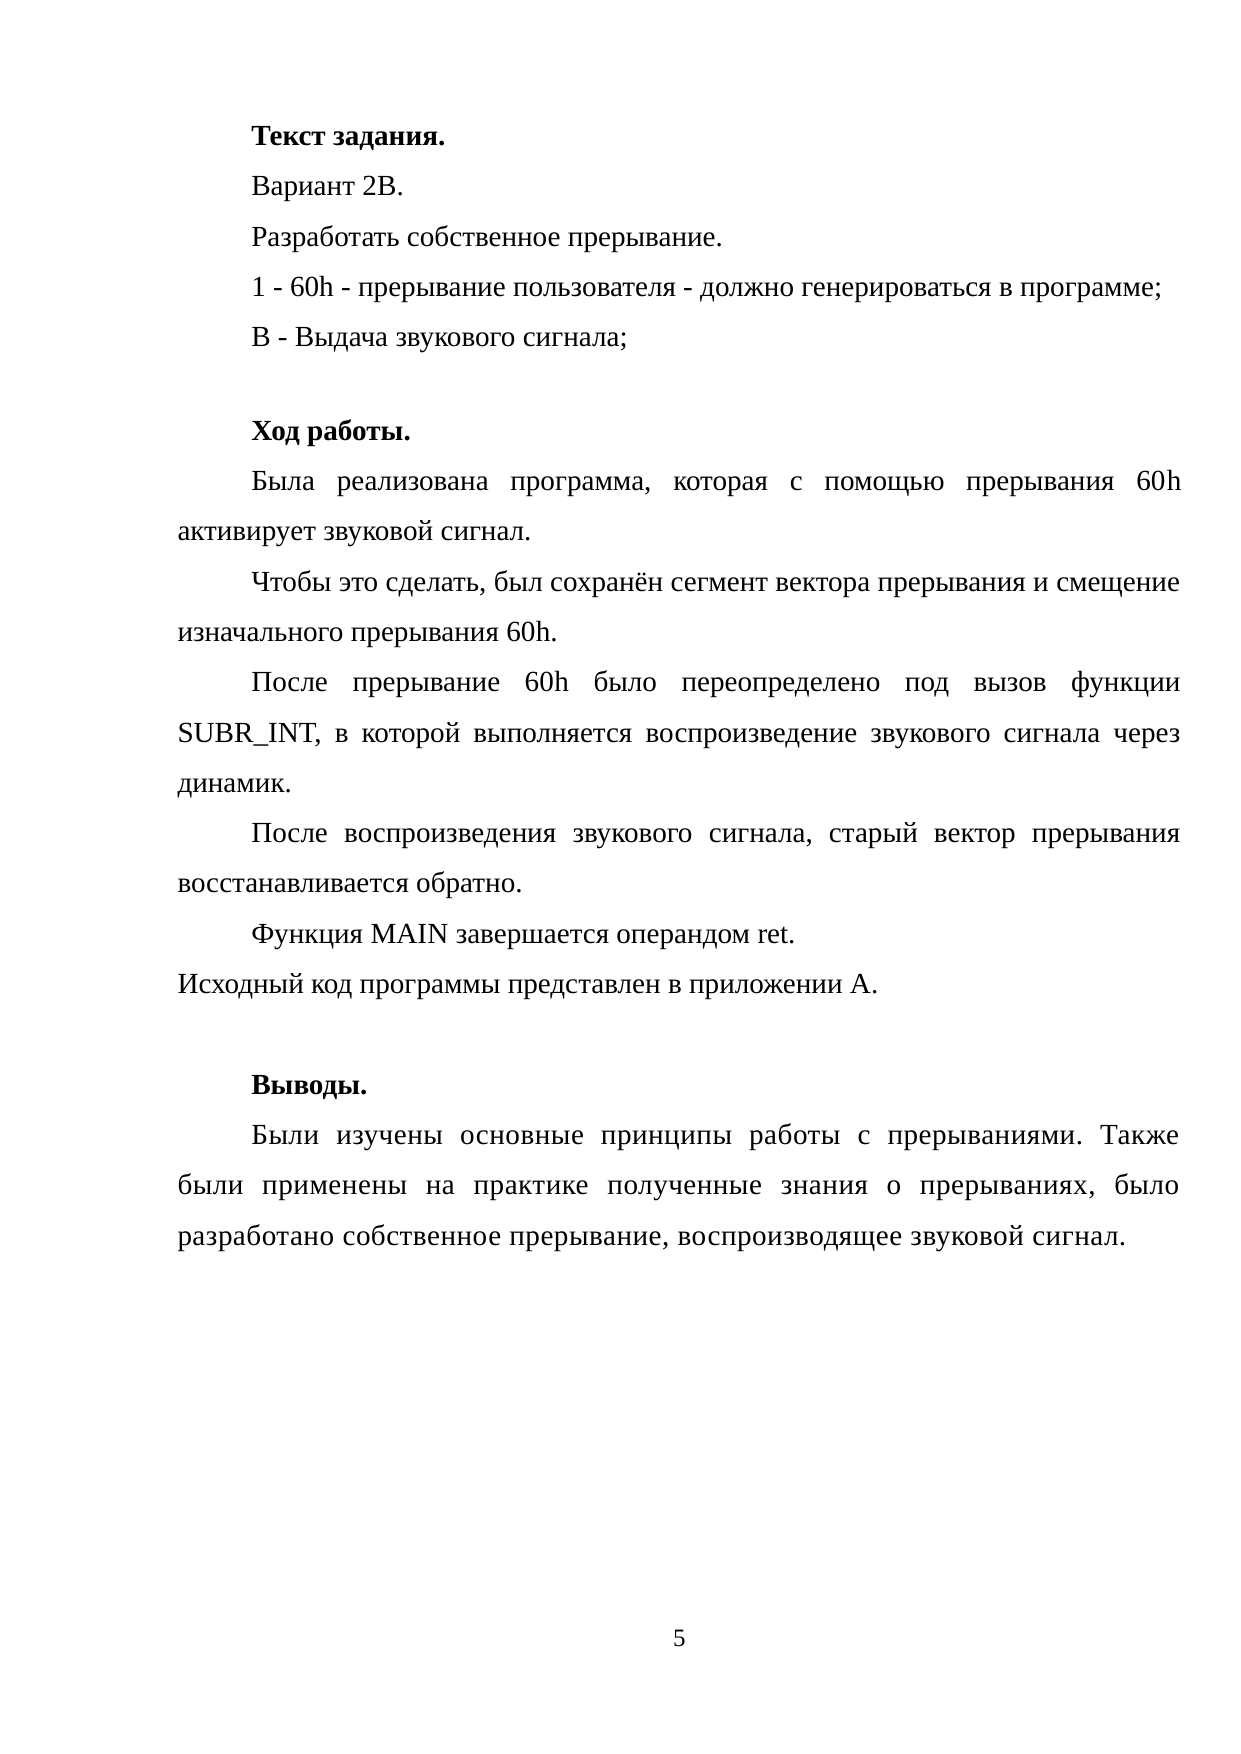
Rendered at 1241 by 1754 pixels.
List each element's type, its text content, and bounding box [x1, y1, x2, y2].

text После прерывание 60h было переопределено под вызов функции SUBR_INT, в которой выполняется воспроизведение звукового сигнала через динамик. [177, 664, 1181, 798]
text Функция MAIN завершается операндом ret. [177, 916, 1181, 949]
text Была реализована программа, которая с помощью прерывания 60h активирует звуковой сигнал. [177, 463, 1181, 547]
text Вариант 2B. [177, 168, 1181, 202]
text Разработать собственное прерывание. [177, 219, 1181, 252]
text Исходный код программы представлен в приложении А. [177, 966, 1181, 1000]
text Чтобы это сделать, был сохранён сегмент вектора прерывания и смещение изначального прерывания 60h. [177, 564, 1181, 648]
text Текст задания. [177, 118, 1181, 152]
text После воспроизведения звукового сигнала, старый вектор прерывания восстанавливается обратно. [177, 815, 1181, 899]
text Выводы. [177, 1067, 1181, 1100]
text Были изучены основные принципы работы с прерываниями. Также были применены на практике полученные знания о прерываниях, было разработано собственное прерывание, воспроизводящее звуковой сигнал. [177, 1117, 1181, 1251]
text В - Выдача звукового сигнала; [177, 319, 1181, 353]
text Ход работы. [177, 413, 1181, 446]
text 1 - 60h - прерывание пользователя - должно генерироваться в программе; [177, 269, 1181, 303]
